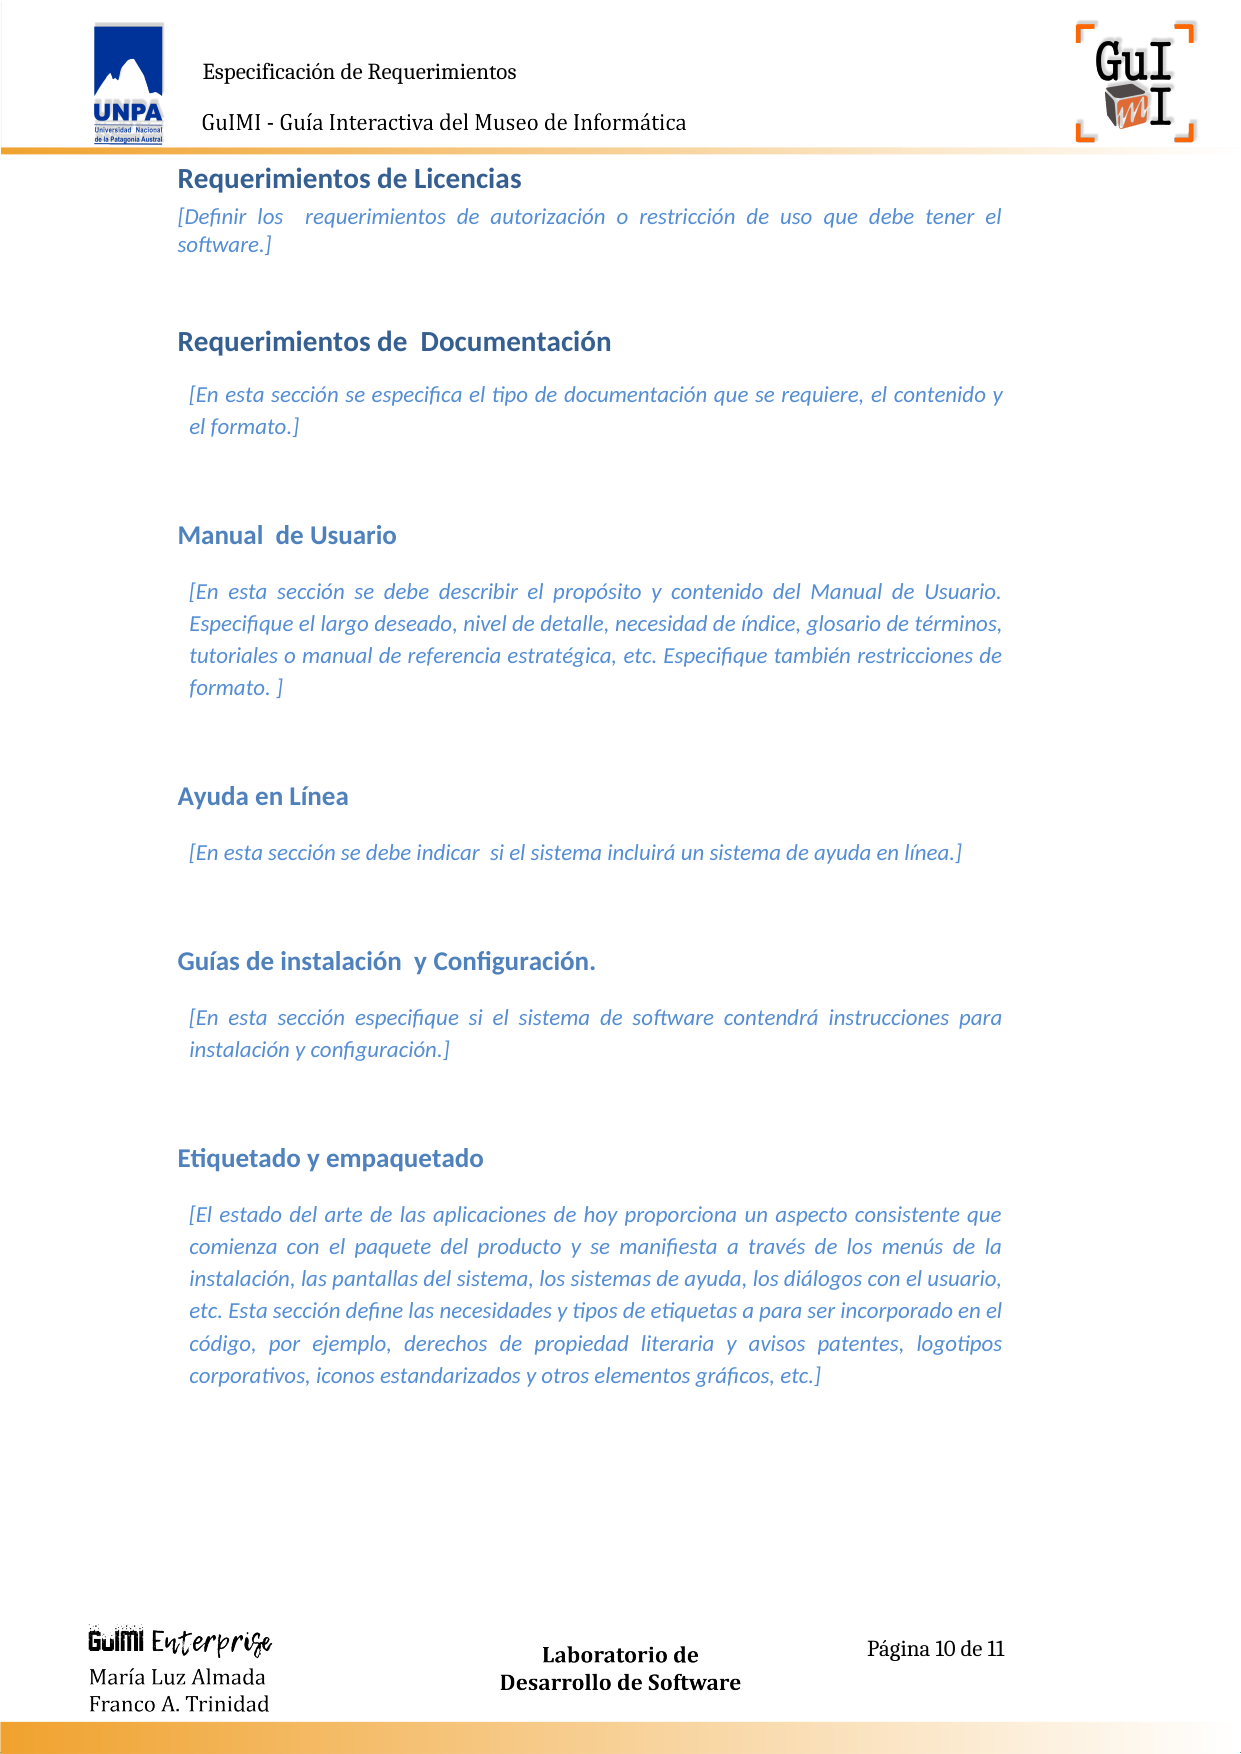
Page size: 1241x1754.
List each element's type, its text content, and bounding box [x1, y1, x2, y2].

text Manual de Usuario [177, 518, 1004, 551]
picture [0, 1613, 1241, 1754]
picture [0, 0, 1241, 155]
text [En esta sección se especifica el tipo de documentación que se requiere, el contenido y el formato.] [188, 380, 1004, 440]
text [En esta sección especifique si el sistema de software contendrá instrucciones para instalación y configuración.] [188, 1003, 1004, 1063]
text [El estado del arte de las aplicaciones de hoy proporciona un aspecto consistente que comienza con el paquete del producto y se manifiesta a través de los menús de la instalación, las pantallas del sistema, los sistemas de ayuda, los diálogos con el usuario, etc. Esta sección define las necesidades y tipos de etiquetas a para ser incorporado en el código, por ejemplo, derechos de propiedad literaria y avisos patentes, logotipos corporativos, iconos estandarizados y otros elementos gráficos, etc.] [188, 1200, 1004, 1389]
text Etiquetado y empaquetado [177, 1141, 1004, 1174]
text Requerimientos de Licencias [177, 160, 1004, 196]
text Guías de instalación y Configuración. [177, 944, 1004, 977]
text [Definir los requerimientos de autorización o restricción de uso que debe tener el software.] [177, 202, 1004, 258]
text [En esta sección se debe describir el propósito y contenido del Manual de Usuario. Especifique el largo deseado, nivel de detalle, necesidad de índice, glosario de términos, tutoriales o manual de referencia estratégica, etc. Especifique también restricciones de formato. ] [188, 577, 1004, 702]
text [En esta sección se debe indicar si el sistema incluirá un sistema de ayuda en línea.] [188, 838, 1004, 866]
text Requerimientos de Documentación [177, 323, 1004, 359]
text Ayuda en Línea [177, 779, 1004, 813]
